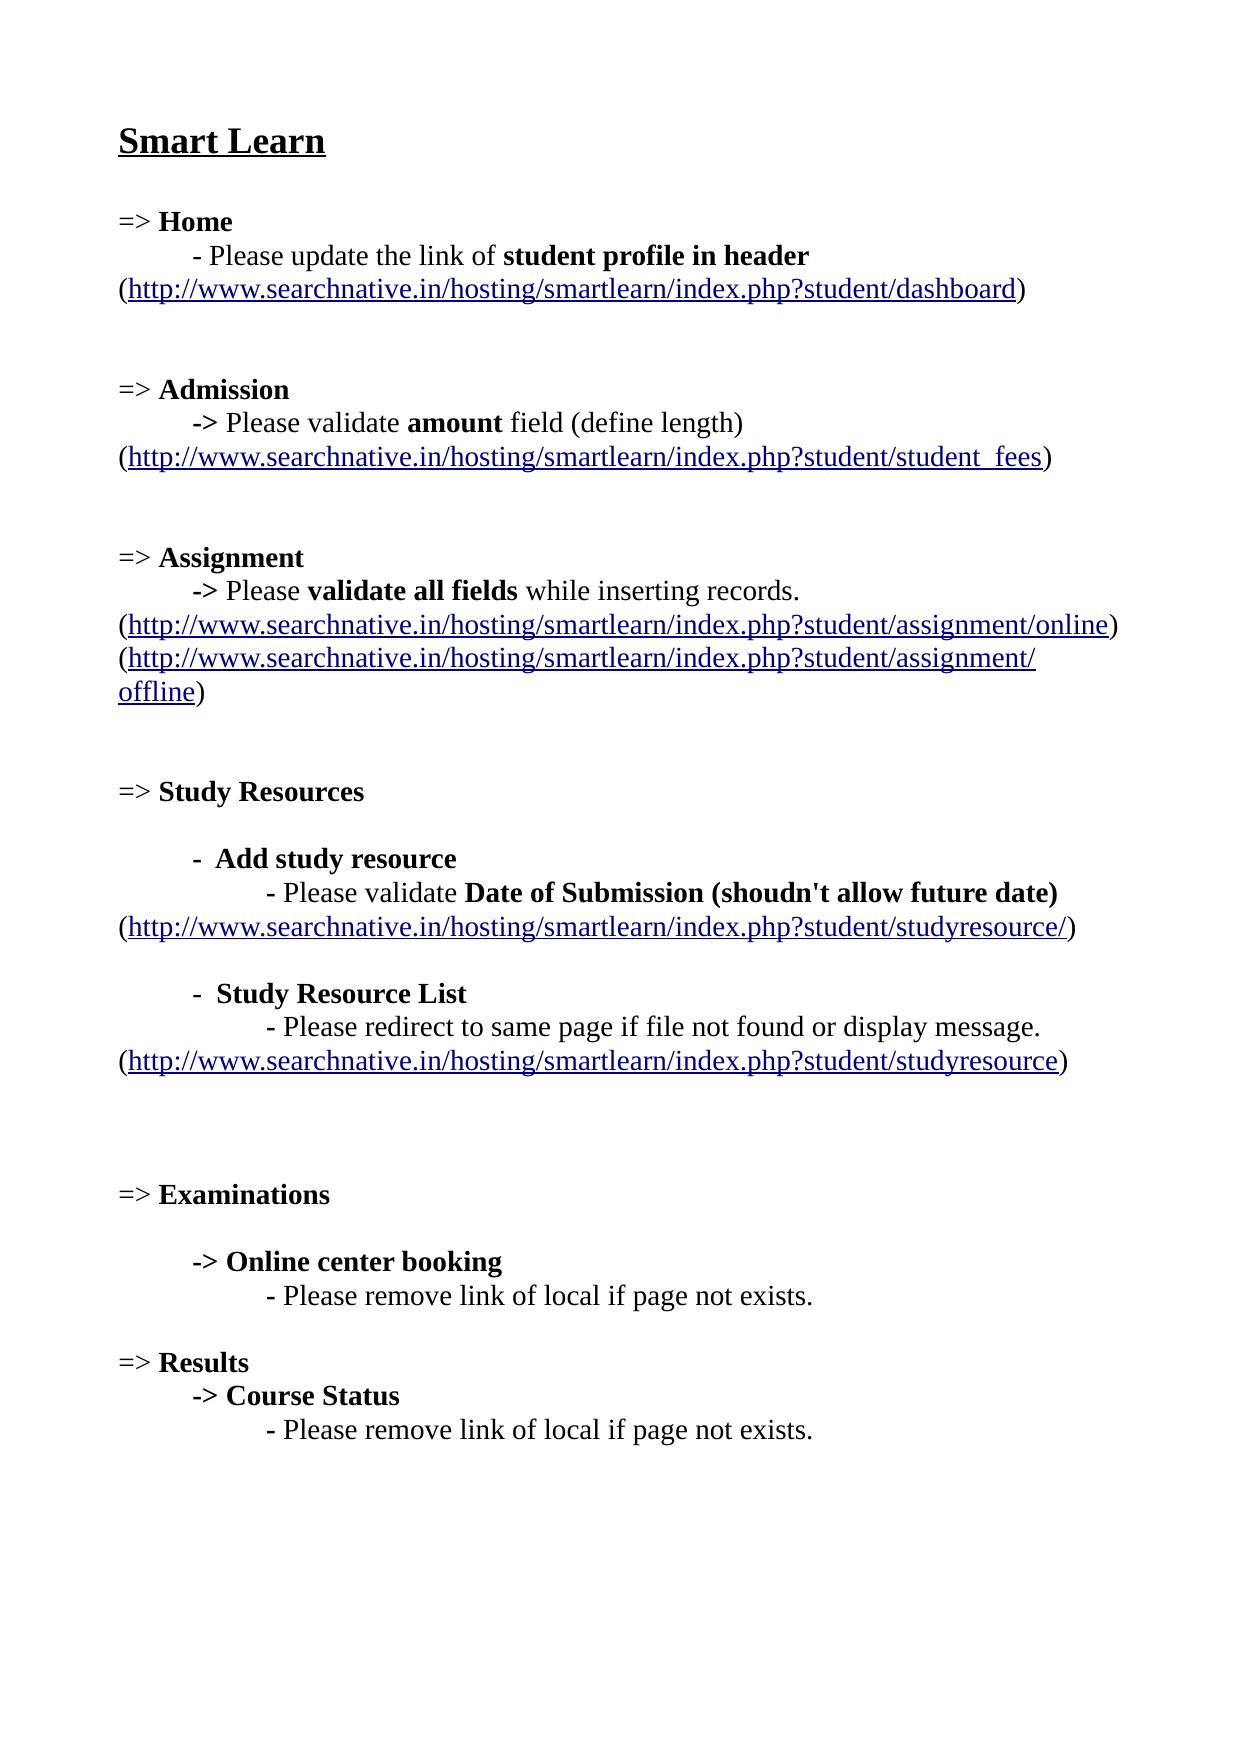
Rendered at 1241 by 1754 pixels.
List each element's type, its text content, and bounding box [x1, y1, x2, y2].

text (http://www.searchnative.in/hosting/smartlearn/index.php?student/student_fees) [118, 439, 1122, 473]
text - Add study resource [118, 842, 1122, 875]
text (http://www.searchnative.in/hosting/smartlearn/index.php?student/studyresource) [118, 1043, 1122, 1076]
text => Examinations [118, 1177, 1122, 1211]
text - Study Resource List [118, 976, 1122, 1009]
text (http://www.searchnative.in/hosting/smartlearn/index.php?student/assignment/offline) [118, 640, 1122, 707]
text -> Online center booking [118, 1244, 1122, 1278]
text (http://www.searchnative.in/hosting/smartlearn/index.php?student/dashboard) [118, 271, 1122, 305]
text - Please remove link of local if page not exists. [118, 1412, 1122, 1445]
text - Please remove link of local if page not exists. [118, 1278, 1122, 1311]
text - Please update the link of student profile in header [118, 238, 1122, 271]
text (http://www.searchnative.in/hosting/smartlearn/index.php?student/studyresource/) [118, 909, 1122, 942]
text => Results [118, 1345, 1122, 1378]
text - Please validate Date of Submission (shoudn't allow future date) [118, 875, 1122, 909]
text => Assignment [118, 540, 1122, 573]
text -> Please validate amount field (define length) [118, 406, 1122, 439]
text => Home [118, 204, 1122, 238]
text (http://www.searchnative.in/hosting/smartlearn/index.php?student/assignment/online) [118, 607, 1122, 640]
text => Study Resources [118, 774, 1122, 808]
text - Please redirect to same page if file not found or display message. [118, 1009, 1122, 1043]
text Smart Learn [118, 118, 1122, 161]
text -> Course Status [118, 1378, 1122, 1412]
text => Admission [118, 372, 1122, 406]
text -> Please validate all fields while inserting records. [118, 573, 1122, 607]
